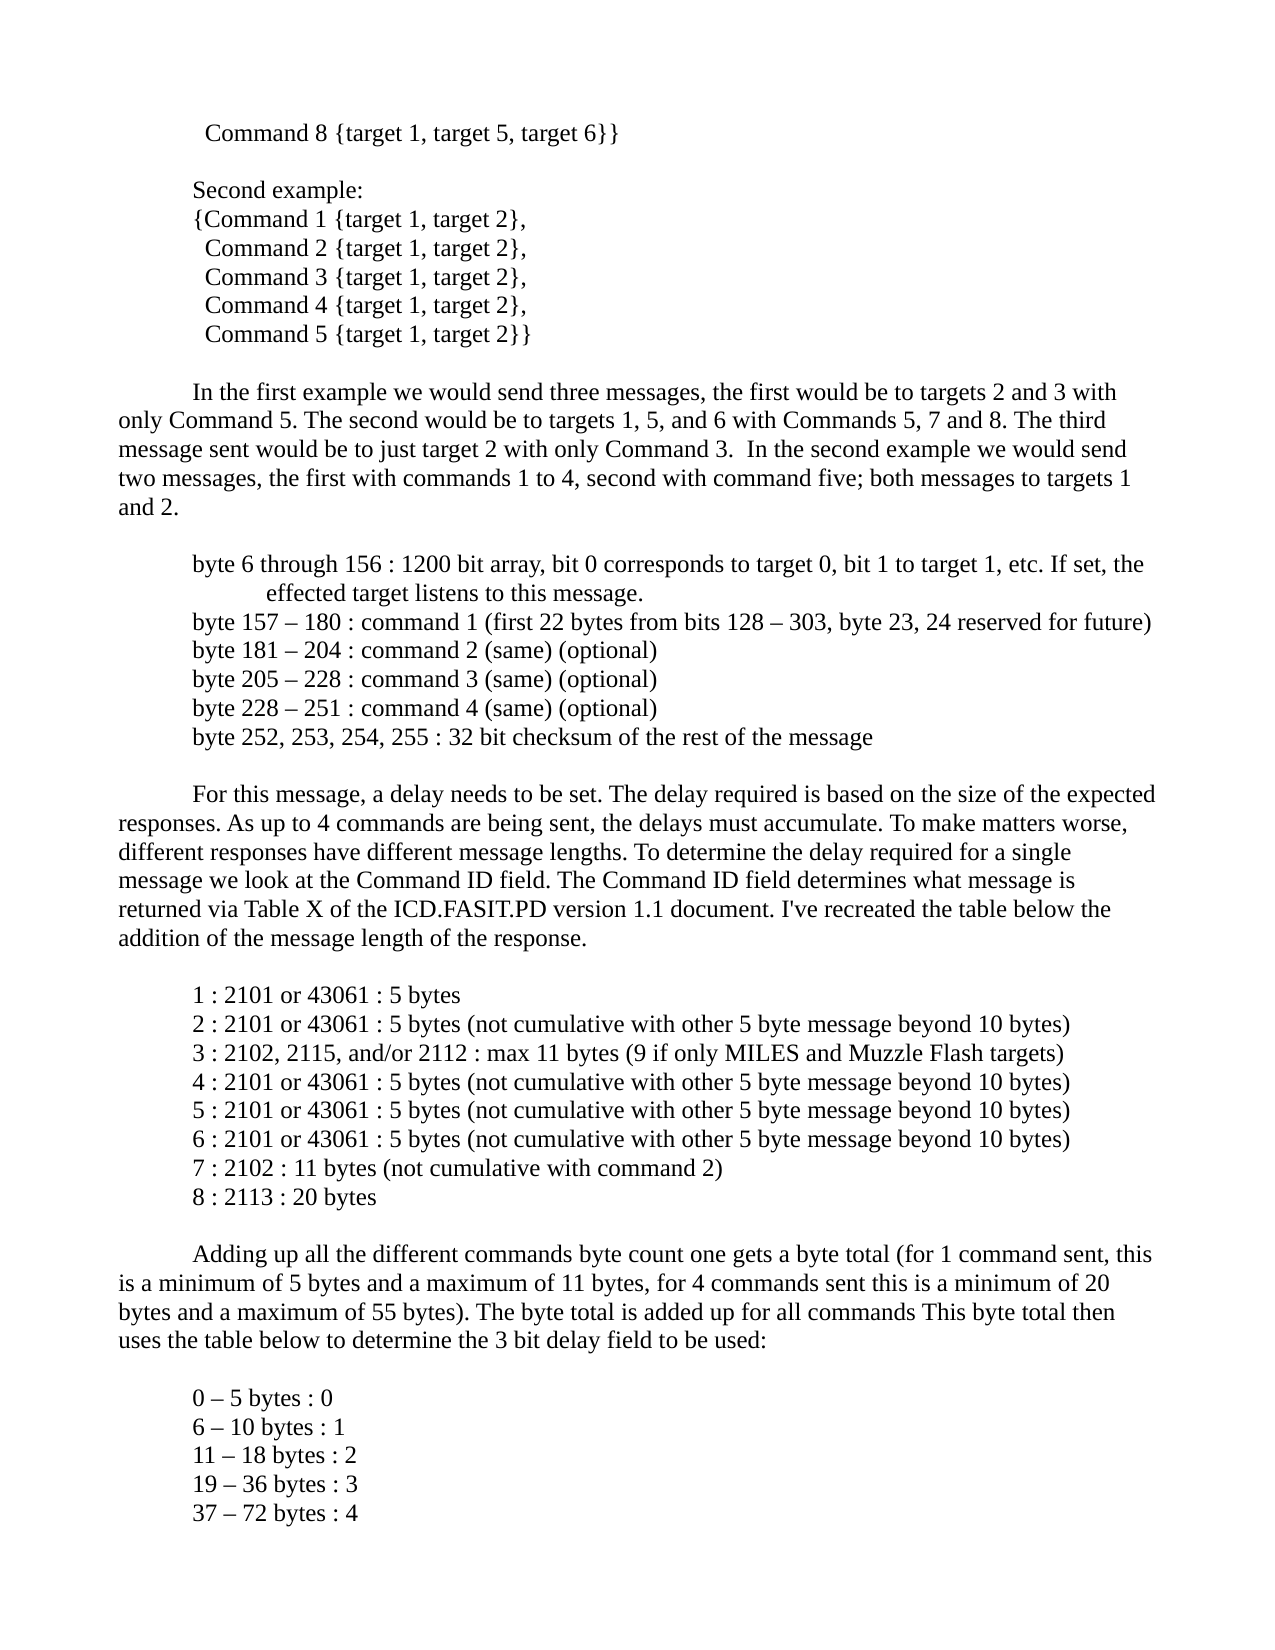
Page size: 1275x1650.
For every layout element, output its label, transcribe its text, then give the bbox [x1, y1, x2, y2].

text 3 : 2102, 2115, and/or 2112 : max 11 bytes (9 if only MILES and Muzzle Flash targets) [118, 1038, 1157, 1067]
text 19 – 36 bytes : 3 [118, 1469, 1157, 1498]
text Command 2 {target 1, target 2}, [118, 233, 1157, 262]
text For this message, a delay needs to be set. The delay required is based on the size of the expected responses. As up to 4 commands are being sent, the delays must accumulate. To make matters worse, different responses have different message lengths. To determine the delay required for a single message we look at the Command ID field. The Command ID field determines what message is returned via Table X of the ICD.FASIT.PD version 1.1 document. I've recreated the table below the addition of the message length of the response. [118, 779, 1157, 952]
text 1 : 2101 or 43061 : 5 bytes [118, 981, 1157, 1009]
text 8 : 2113 : 20 bytes [118, 1182, 1157, 1211]
text byte 205 – 228 : command 3 (same) (optional) [118, 664, 1157, 693]
text byte 6 through 156 : 1200 bit array, bit 0 corresponds to target 0, bit 1 to target 1, etc. If set, the effected target listens to this message. [118, 549, 1157, 607]
text 5 : 2101 or 43061 : 5 bytes (not cumulative with other 5 byte message beyond 10 bytes) [118, 1096, 1157, 1124]
text {Command 1 {target 1, target 2}, [118, 204, 1157, 233]
text byte 228 – 251 : command 4 (same) (optional) [118, 693, 1157, 722]
text byte 157 – 180 : command 1 (first 22 bytes from bits 128 – 303, byte 23, 24 reserved for future) [118, 607, 1157, 636]
text 11 – 18 bytes : 2 [118, 1441, 1157, 1469]
text 7 : 2102 : 11 bytes (not cumulative with command 2) [118, 1153, 1157, 1182]
text 4 : 2101 or 43061 : 5 bytes (not cumulative with other 5 byte message beyond 10 bytes) [118, 1067, 1157, 1096]
text byte 181 – 204 : command 2 (same) (optional) [118, 636, 1157, 664]
text Second example: [118, 176, 1157, 204]
text 37 – 72 bytes : 4 [118, 1498, 1157, 1527]
text Command 3 {target 1, target 2}, [118, 262, 1157, 291]
text 0 – 5 bytes : 0 [118, 1383, 1157, 1412]
text Adding up all the different commands byte count one gets a byte total (for 1 command sent, this is a minimum of 5 bytes and a maximum of 11 bytes, for 4 commands sent this is a minimum of 20 bytes and a maximum of 55 bytes). The byte total is added up for all commands This byte total then uses the table below to determine the 3 bit delay field to be used: [118, 1239, 1157, 1354]
text 6 : 2101 or 43061 : 5 bytes (not cumulative with other 5 byte message beyond 10 bytes) [118, 1124, 1157, 1153]
text In the first example we would send three messages, the first would be to targets 2 and 3 with only Command 5. The second would be to targets 1, 5, and 6 with Commands 5, 7 and 8. The third message sent would be to just target 2 with only Command 3. In the second example we would send two messages, the first with commands 1 to 4, second with command five; both messages to targets 1 and 2. [118, 377, 1157, 521]
text Command 8 {target 1, target 5, target 6}} [118, 118, 1157, 147]
text 2 : 2101 or 43061 : 5 bytes (not cumulative with other 5 byte message beyond 10 bytes) [118, 1009, 1157, 1038]
text Command 5 {target 1, target 2}} [118, 319, 1157, 348]
text Command 4 {target 1, target 2}, [118, 291, 1157, 319]
text byte 252, 253, 254, 255 : 32 bit checksum of the rest of the message [118, 722, 1157, 751]
text 6 – 10 bytes : 1 [118, 1412, 1157, 1441]
